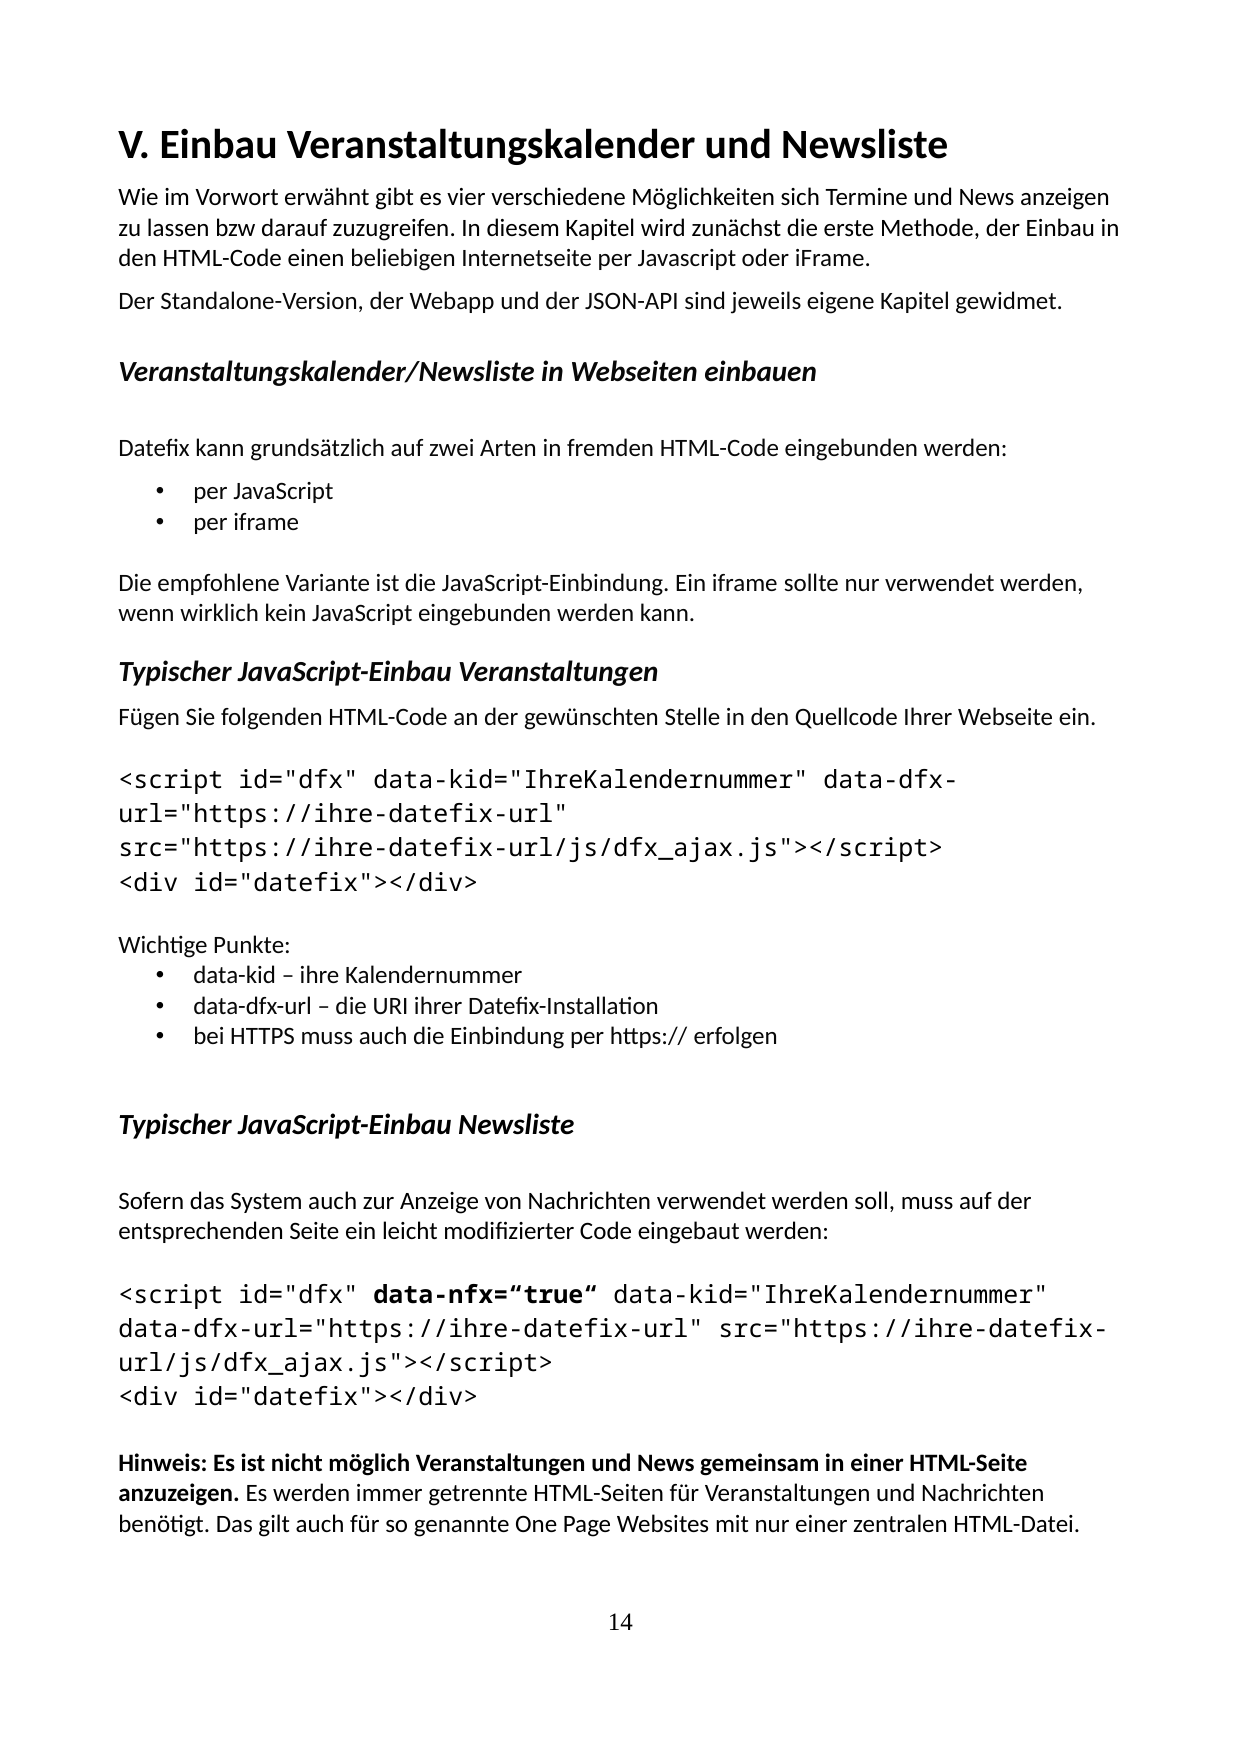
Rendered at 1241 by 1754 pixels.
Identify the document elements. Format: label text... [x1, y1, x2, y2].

subtitle V. Einbau Veranstaltungskalender und Newsliste [118, 118, 1122, 169]
list per iframe [156, 506, 1122, 536]
subtitle Typischer JavaScript-Einbau Newsliste [118, 1106, 1122, 1142]
text Datefix kann grundsätzlich auf zwei Arten in fremden HTML-Code eingebunden werden: [118, 402, 1122, 463]
list bei HTTPS muss auch die Einbindung per https:// erfolgen [156, 1020, 1122, 1051]
subtitle Veranstaltungskalender/Newsliste in Webseiten einbauen [118, 353, 1122, 389]
text Die empfohlene Variante ist die JavaScript-Einbindung. Ein iframe sollte nur verwendet werden, wenn wirklich kein JavaScript eingebunden werden kann. [118, 567, 1122, 628]
list data-dfx-url – die URI ihrer Datefix-Installation [156, 990, 1122, 1020]
text Wie im Vorwort erwähnt gibt es vier verschiedene Möglichkeiten sich Termine und News anzeigen zu lassen bzw darauf zuzugreifen. In diesem Kapitel wird zunächst die erste Methode, der Einbau in den HTML-Code einen beliebigen Internetseite per Javascript oder iFrame. [118, 181, 1122, 273]
text Hinweis: Es ist nicht möglich Veranstaltungen und News gemeinsam in einer HTML-Seite anzuzeigen. Es werden immer getrennte HTML-Seiten für Veranstaltungen und Nachrichten benötigt. Das gilt auch für so genannte One Page Websites mit nur einer zentralen HTML-Datei. [118, 1447, 1122, 1538]
text Sofern das System auch zur Anzeige von Nachrichten verwendet werden soll, muss auf der entsprechenden Seite ein leicht modifizierter Code eingebaut werden: [118, 1185, 1122, 1246]
text Der Standalone-Version, der Webapp und der JSON-API sind jeweils eigene Kapitel gewidmet. [118, 286, 1122, 316]
subtitle Typischer JavaScript-Einbau Veranstaltungen [118, 653, 1122, 688]
text Fügen Sie folgenden HTML-Code an der gewünschten Stelle in den Quellcode Ihrer Webseite ein. <script id="dfx" data-kid="IhreKalendernummer" data-dfx-url="https://ihre-datefix-url" src="https://ihre-datefix-url/js/dfx_ajax.js"></script> <div id="datefix"></div> Wichtige Punkte: [118, 701, 1122, 959]
list per JavaScript [156, 475, 1122, 506]
text <script id="dfx" data-nfx=“true“ data-kid="IhreKalendernummer" data-dfx-url="https://ihre-datefix-url" src="https://ihre-datefix-url/js/dfx_ajax.js"></script> <div id="datefix"></div> [118, 1277, 1122, 1413]
list data-kid – ihre Kalendernummer [156, 959, 1122, 990]
